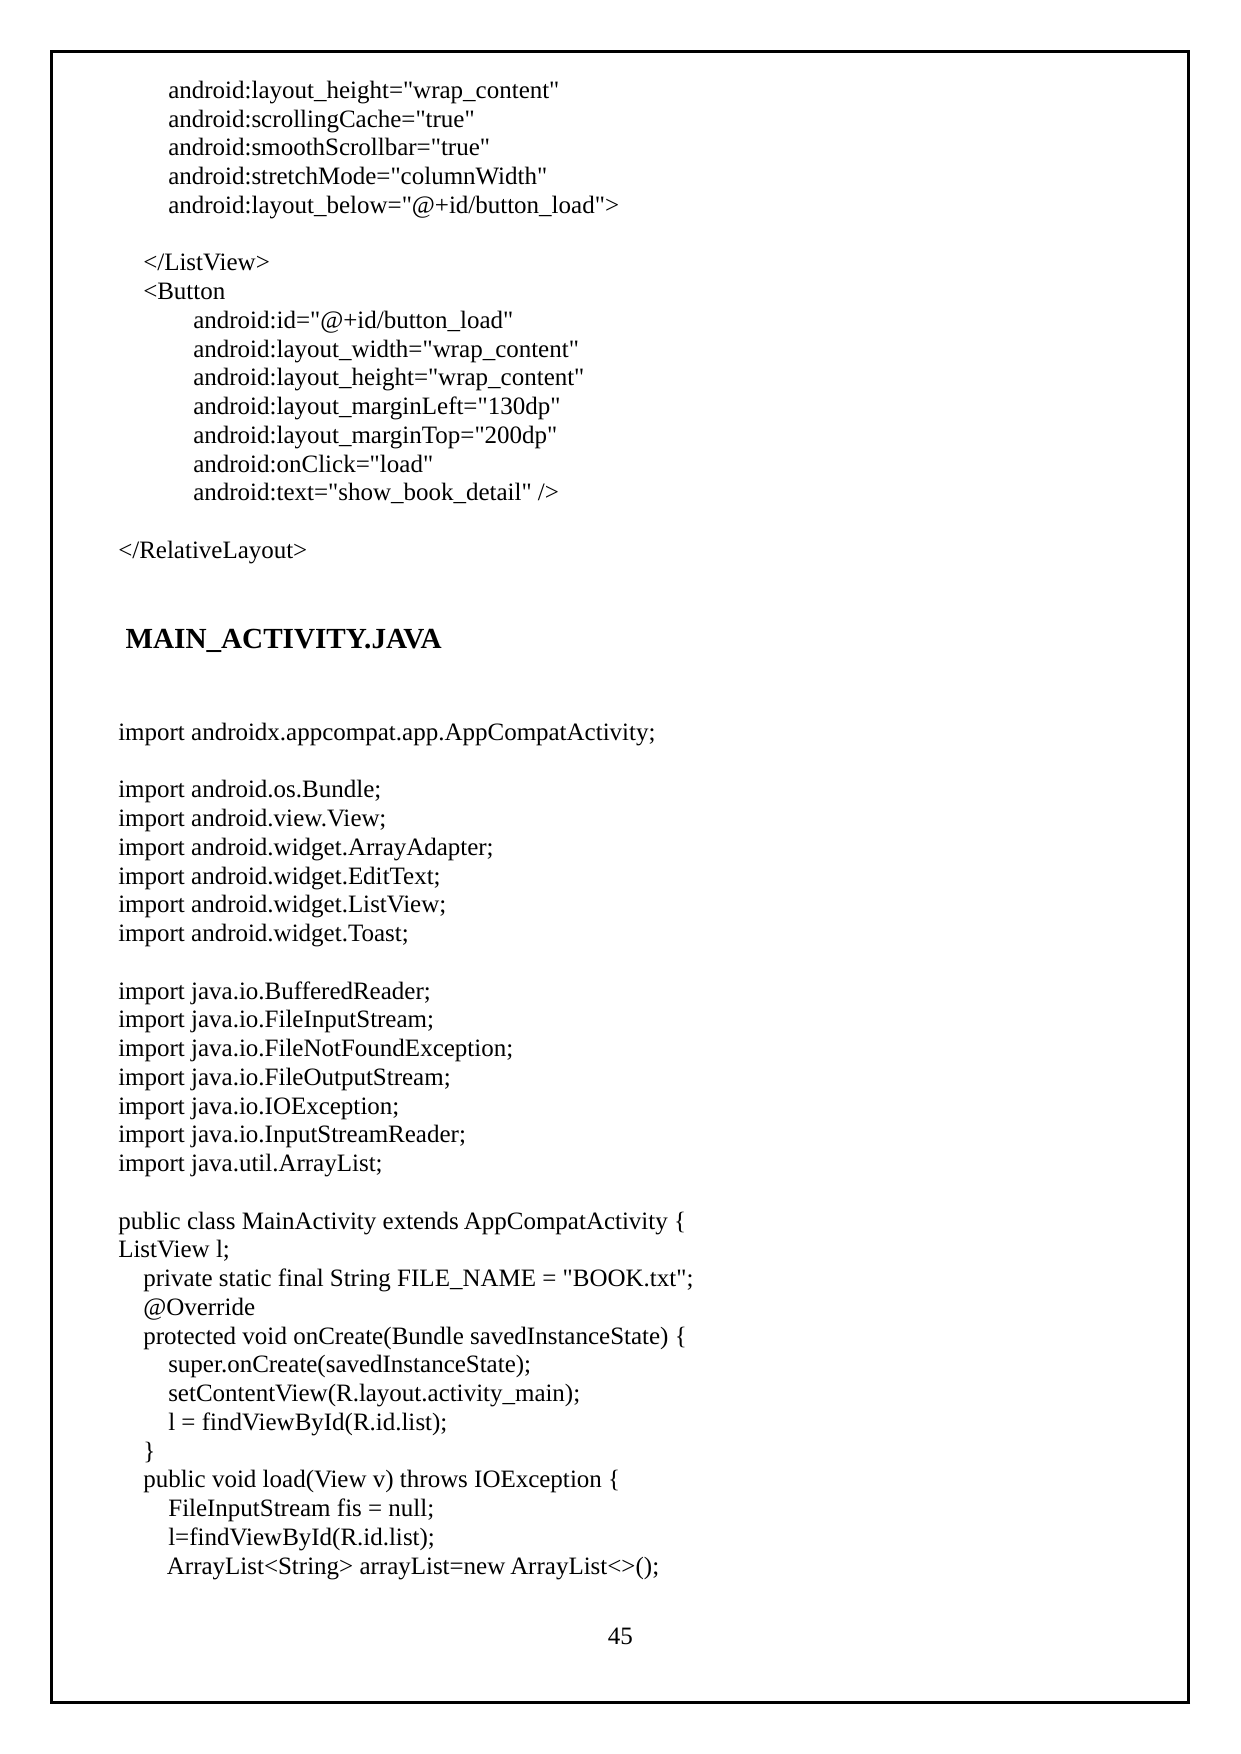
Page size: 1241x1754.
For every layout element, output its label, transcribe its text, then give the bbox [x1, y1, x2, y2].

text android:layout_marginTop="200dp" [118, 420, 1122, 449]
text <Button [118, 276, 1122, 305]
text android:layout_below="@+id/button_load"> [118, 190, 1122, 219]
text android:id="@+id/button_load" [118, 305, 1122, 334]
text android:text="show_book_detail" /> [118, 477, 1122, 506]
text android:stretchMode="columnWidth" [118, 161, 1122, 190]
text import android.widget.Toast; [118, 918, 1122, 947]
text android:layout_height="wrap_content" [118, 362, 1122, 391]
text android:onClick="load" [118, 449, 1122, 477]
text l = findViewById(R.id.list); [118, 1407, 1122, 1436]
text import java.io.BufferedReader; [118, 976, 1122, 1004]
text super.onCreate(savedInstanceState); [118, 1349, 1122, 1378]
text public void load(View v) throws IOException { [118, 1464, 1122, 1493]
text </RelativeLayout> [118, 535, 1122, 564]
text import android.widget.ArrayAdapter; [118, 832, 1122, 861]
text setContentView(R.layout.activity_main); [118, 1378, 1122, 1407]
text l=findViewById(R.id.list); [118, 1522, 1122, 1551]
text import java.util.ArrayList; [118, 1148, 1122, 1177]
text android:layout_height="wrap_content" [118, 75, 1122, 104]
text public class MainActivity extends AppCompatActivity { [118, 1206, 1122, 1234]
text protected void onCreate(Bundle savedInstanceState) { [118, 1321, 1122, 1349]
text import android.widget.ListView; [118, 889, 1122, 918]
text ArrayList<String> arrayList=new ArrayList<>(); [118, 1551, 1122, 1579]
text import java.io.FileOutputStream; [118, 1062, 1122, 1091]
text FileInputStream fis = null; [118, 1493, 1122, 1522]
text } [118, 1436, 1122, 1464]
text import java.io.FileInputStream; [118, 1004, 1122, 1033]
text private static final String FILE_NAME = "BOOK.txt"; [118, 1263, 1122, 1292]
text import android.widget.EditText; [118, 861, 1122, 889]
text android:scrollingCache="true" [118, 104, 1122, 132]
text import androidx.appcompat.app.AppCompatActivity; [118, 717, 1122, 746]
text import android.view.View; [118, 803, 1122, 832]
text import java.io.InputStreamReader; [118, 1119, 1122, 1148]
text android:smoothScrollbar="true" [118, 132, 1122, 161]
text android:layout_marginLeft="130dp" [118, 391, 1122, 420]
text import android.os.Bundle; [118, 774, 1122, 803]
text MAIN_ACTIVITY.JAVA [118, 621, 1122, 655]
text @Override [118, 1292, 1122, 1321]
text import java.io.IOException; [118, 1091, 1122, 1119]
text android:layout_width="wrap_content" [118, 334, 1122, 362]
text import java.io.FileNotFoundException; [118, 1033, 1122, 1062]
text </ListView> [118, 247, 1122, 276]
text ListView l; [118, 1234, 1122, 1263]
